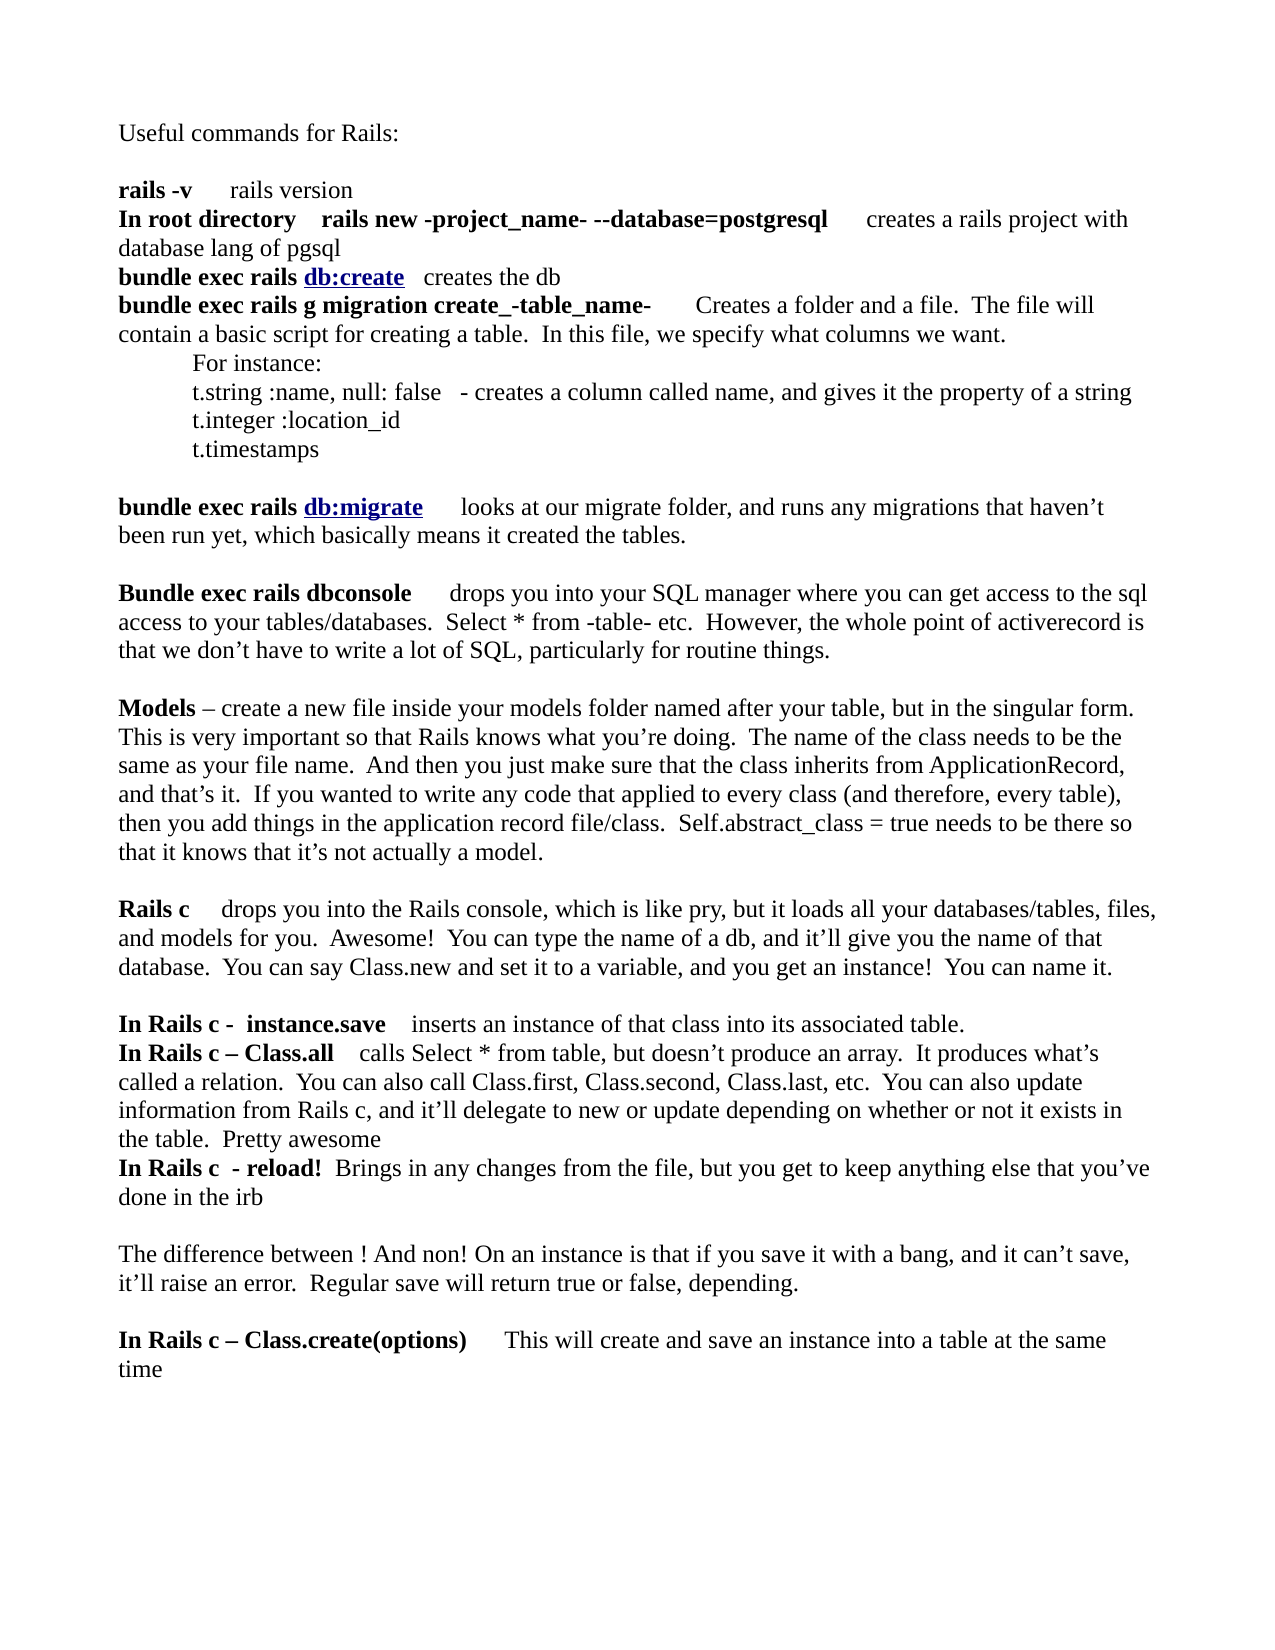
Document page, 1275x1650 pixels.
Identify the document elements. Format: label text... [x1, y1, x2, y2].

text bundle exec rails db:create creates the db [118, 262, 1157, 291]
text Rails c drops you into the Rails console, which is like pry, but it loads all your databases/tables, files, and models for you. Awesome! You can type the name of a db, and it’ll give you the name of that database. You can say Class.new and set it to a variable, and you get an instance! You can name it. [118, 894, 1157, 981]
text The difference between ! And non! On an instance is that if you save it with a bang, and it can’t save, it’ll raise an error. Regular save will return true or false, depending. [118, 1239, 1157, 1297]
text For instance: [118, 348, 1157, 377]
text t.timestamps [118, 434, 1157, 463]
text Models – create a new file inside your models folder named after your table, but in the singular form. This is very important so that Rails knows what you’re doing. The name of the class needs to be the same as your file name. And then you just make sure that the class inherits from ApplicationRecord, and that’s it. If you wanted to write any code that applied to every class (and therefore, every table), then you add things in the application record file/class. Self.abstract_class = true needs to be there so that it knows that it’s not actually a model. [118, 693, 1157, 866]
text t.integer :location_id [118, 406, 1157, 434]
text In Rails c - reload! Brings in any changes from the file, but you get to keep anything else that you’ve done in the irb [118, 1153, 1157, 1211]
text bundle exec rails db:migrate looks at our migrate folder, and runs any migrations that haven’t been run yet, which basically means it created the tables. [118, 492, 1157, 549]
text rails -v rails version [118, 176, 1157, 204]
text In root directory rails new -project_name- --database=postgresql creates a rails project with database lang of pgsql [118, 204, 1157, 262]
text Useful commands for Rails: [118, 118, 1157, 147]
text Bundle exec rails dbconsole drops you into your SQL manager where you can get access to the sql access to your tables/databases. Select * from -table- etc. However, the whole point of activerecord is that we don’t have to write a lot of SQL, particularly for routine things. [118, 578, 1157, 664]
text t.string :name, null: false - creates a column called name, and gives it the property of a string [118, 377, 1157, 406]
text bundle exec rails g migration create_-table_name- Creates a folder and a file. The file will contain a basic script for creating a table. In this file, we specify what columns we want. [118, 291, 1157, 348]
text In Rails c – Class.create(options) This will create and save an instance into a table at the same time [118, 1326, 1157, 1383]
text In Rails c - instance.save inserts an instance of that class into its associated table. [118, 1009, 1157, 1038]
text In Rails c – Class.all calls Select * from table, but doesn’t produce an array. It produces what’s called a relation. You can also call Class.first, Class.second, Class.last, etc. You can also update information from Rails c, and it’ll delegate to new or update depending on whether or not it exists in the table. Pretty awesome [118, 1038, 1157, 1153]
